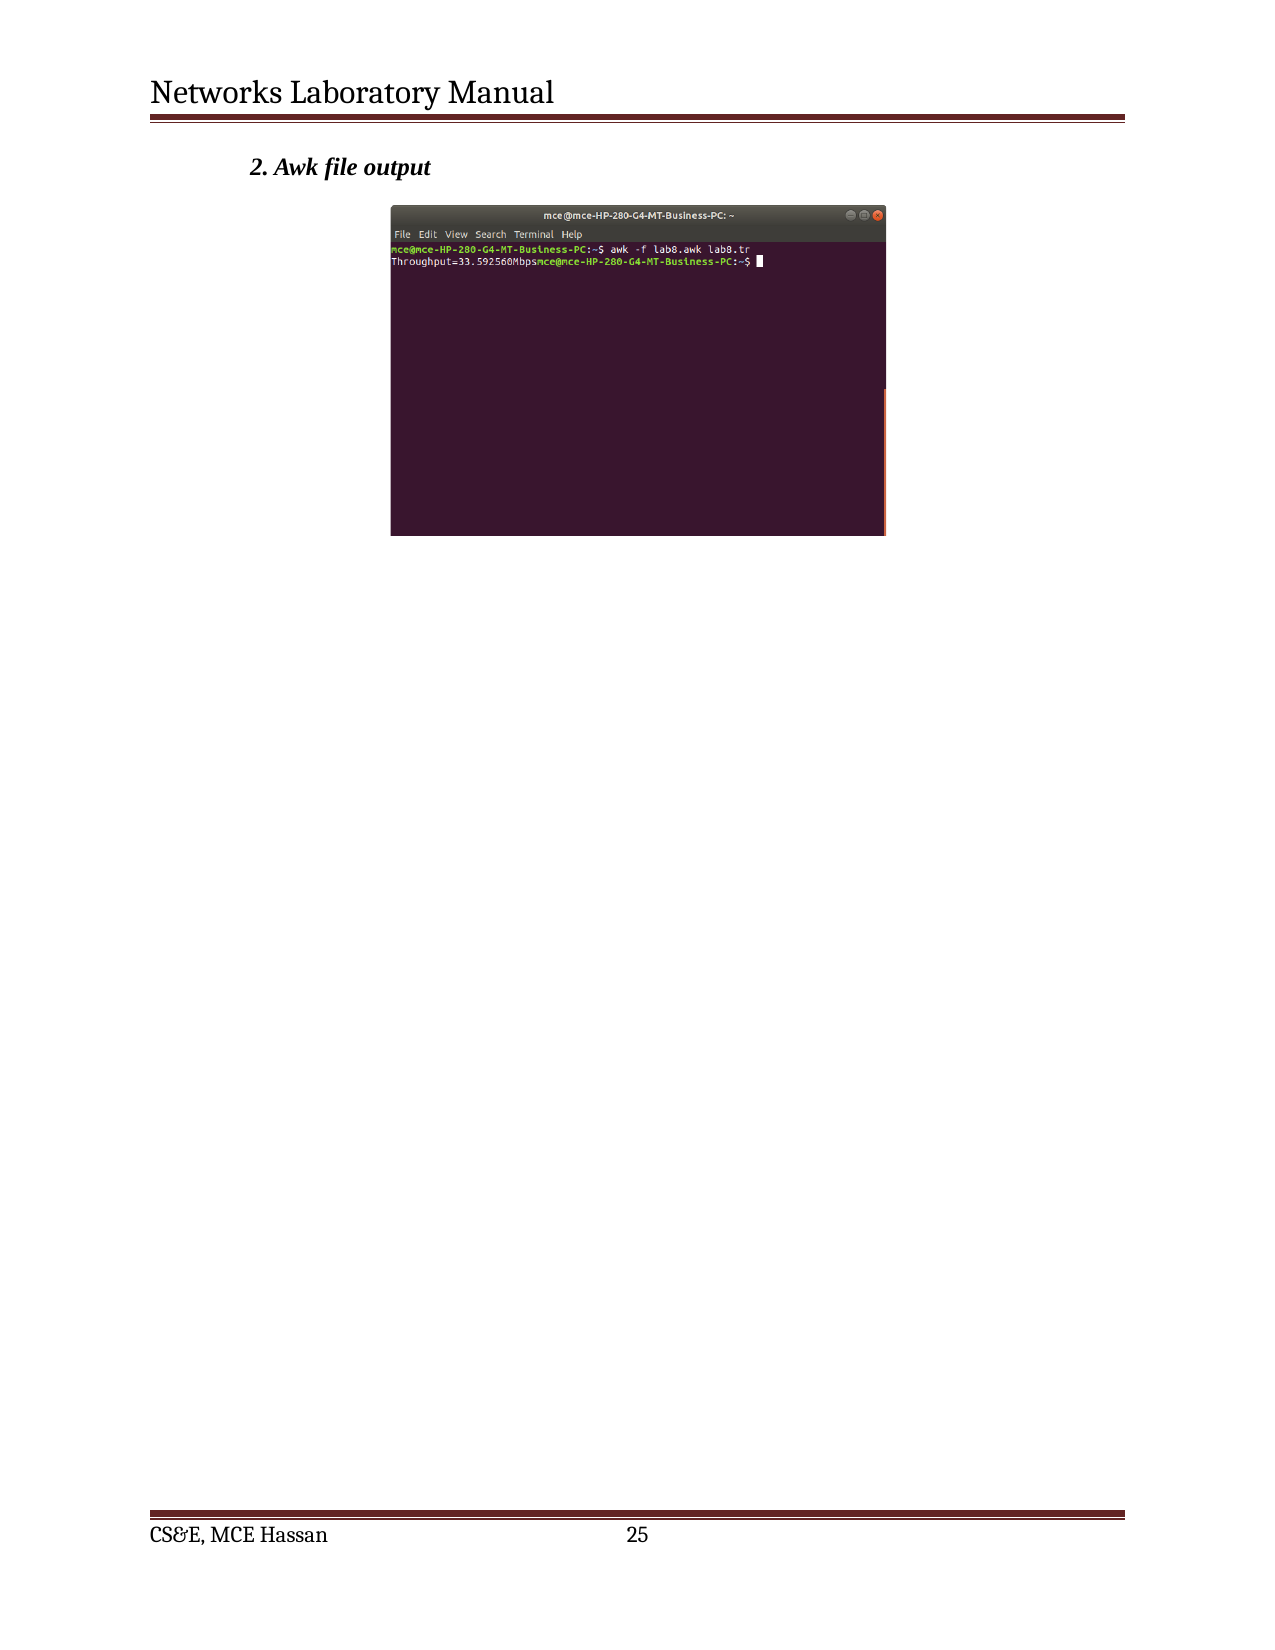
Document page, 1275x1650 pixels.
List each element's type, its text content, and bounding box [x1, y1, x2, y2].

text 2. Awk file output [150, 152, 1125, 180]
picture [390, 205, 887, 536]
